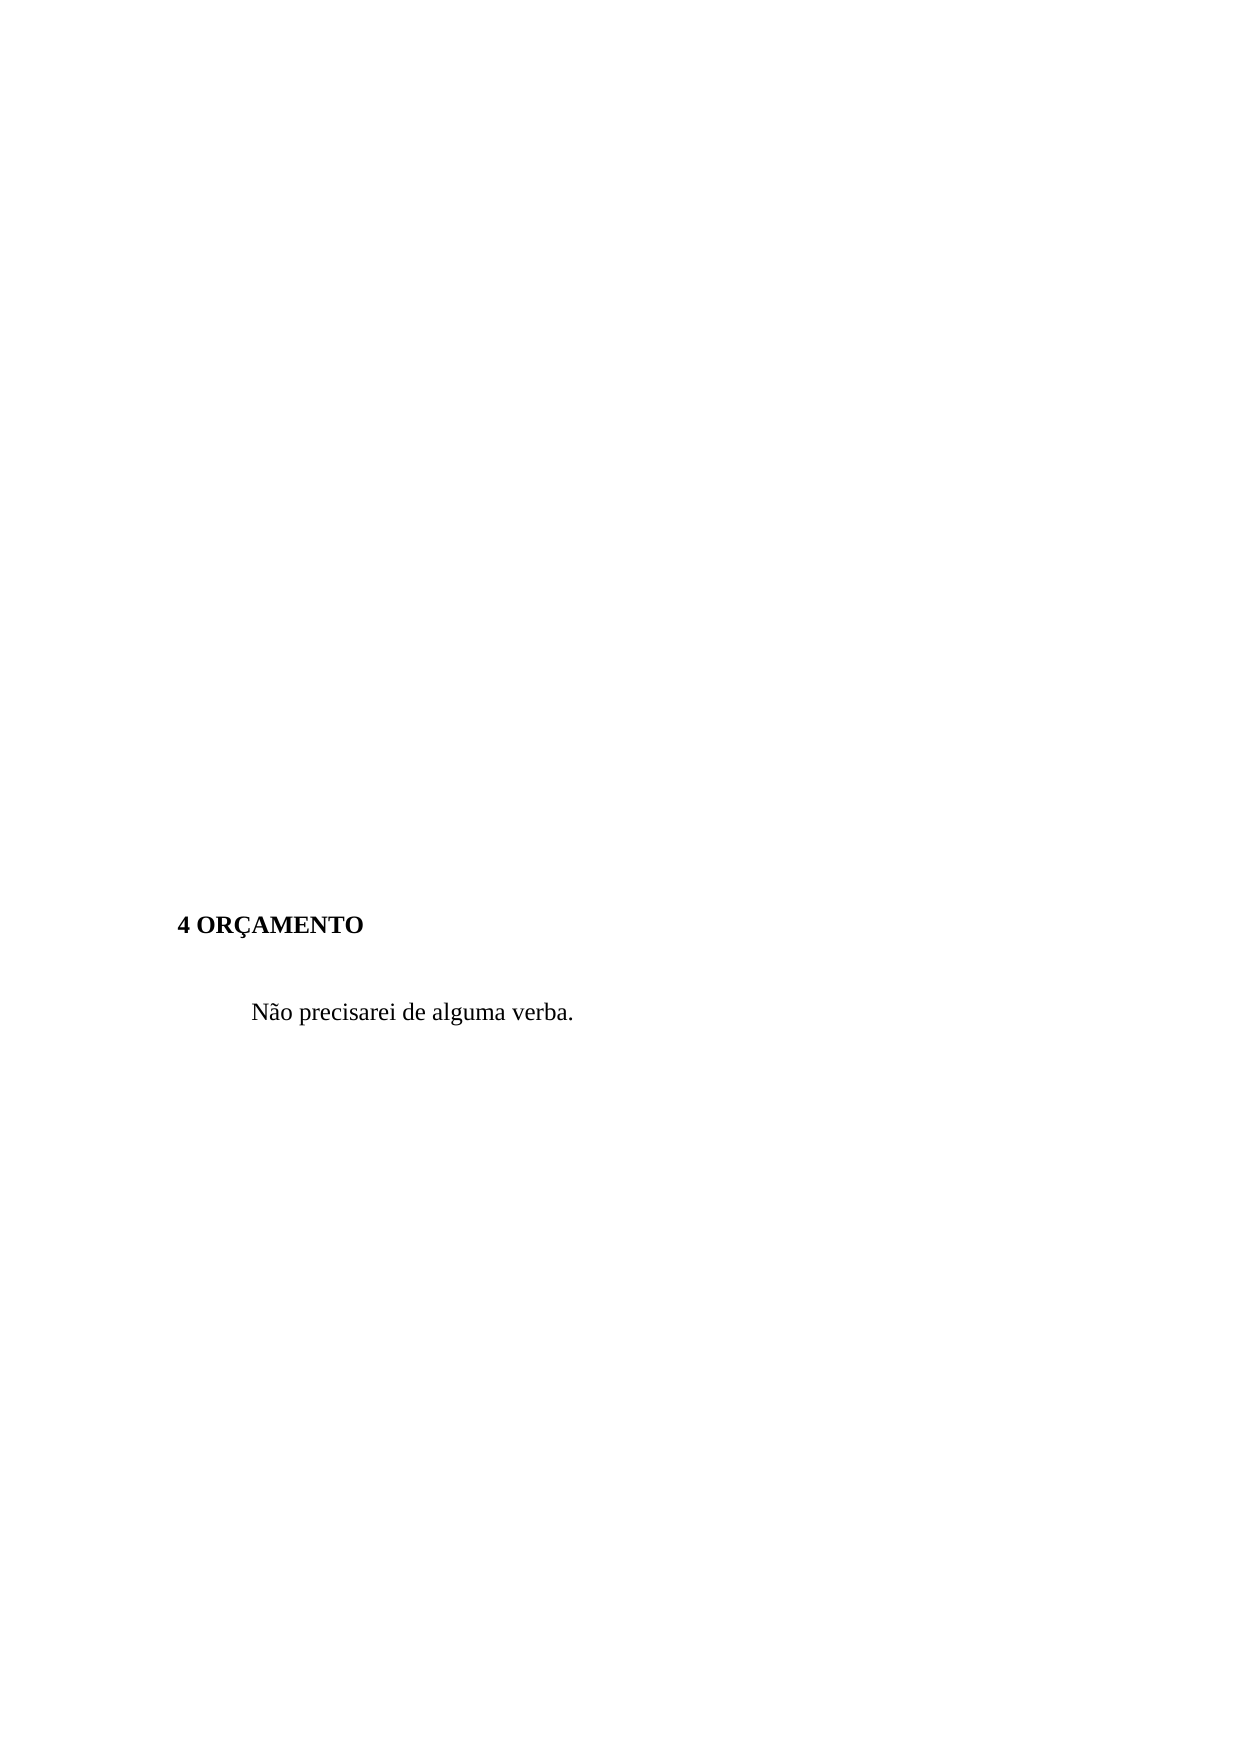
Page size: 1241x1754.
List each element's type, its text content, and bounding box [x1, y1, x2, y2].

text Não precisarei de alguma verba. [177, 997, 1122, 1025]
text 4 ORÇAMENTO [177, 910, 1122, 939]
